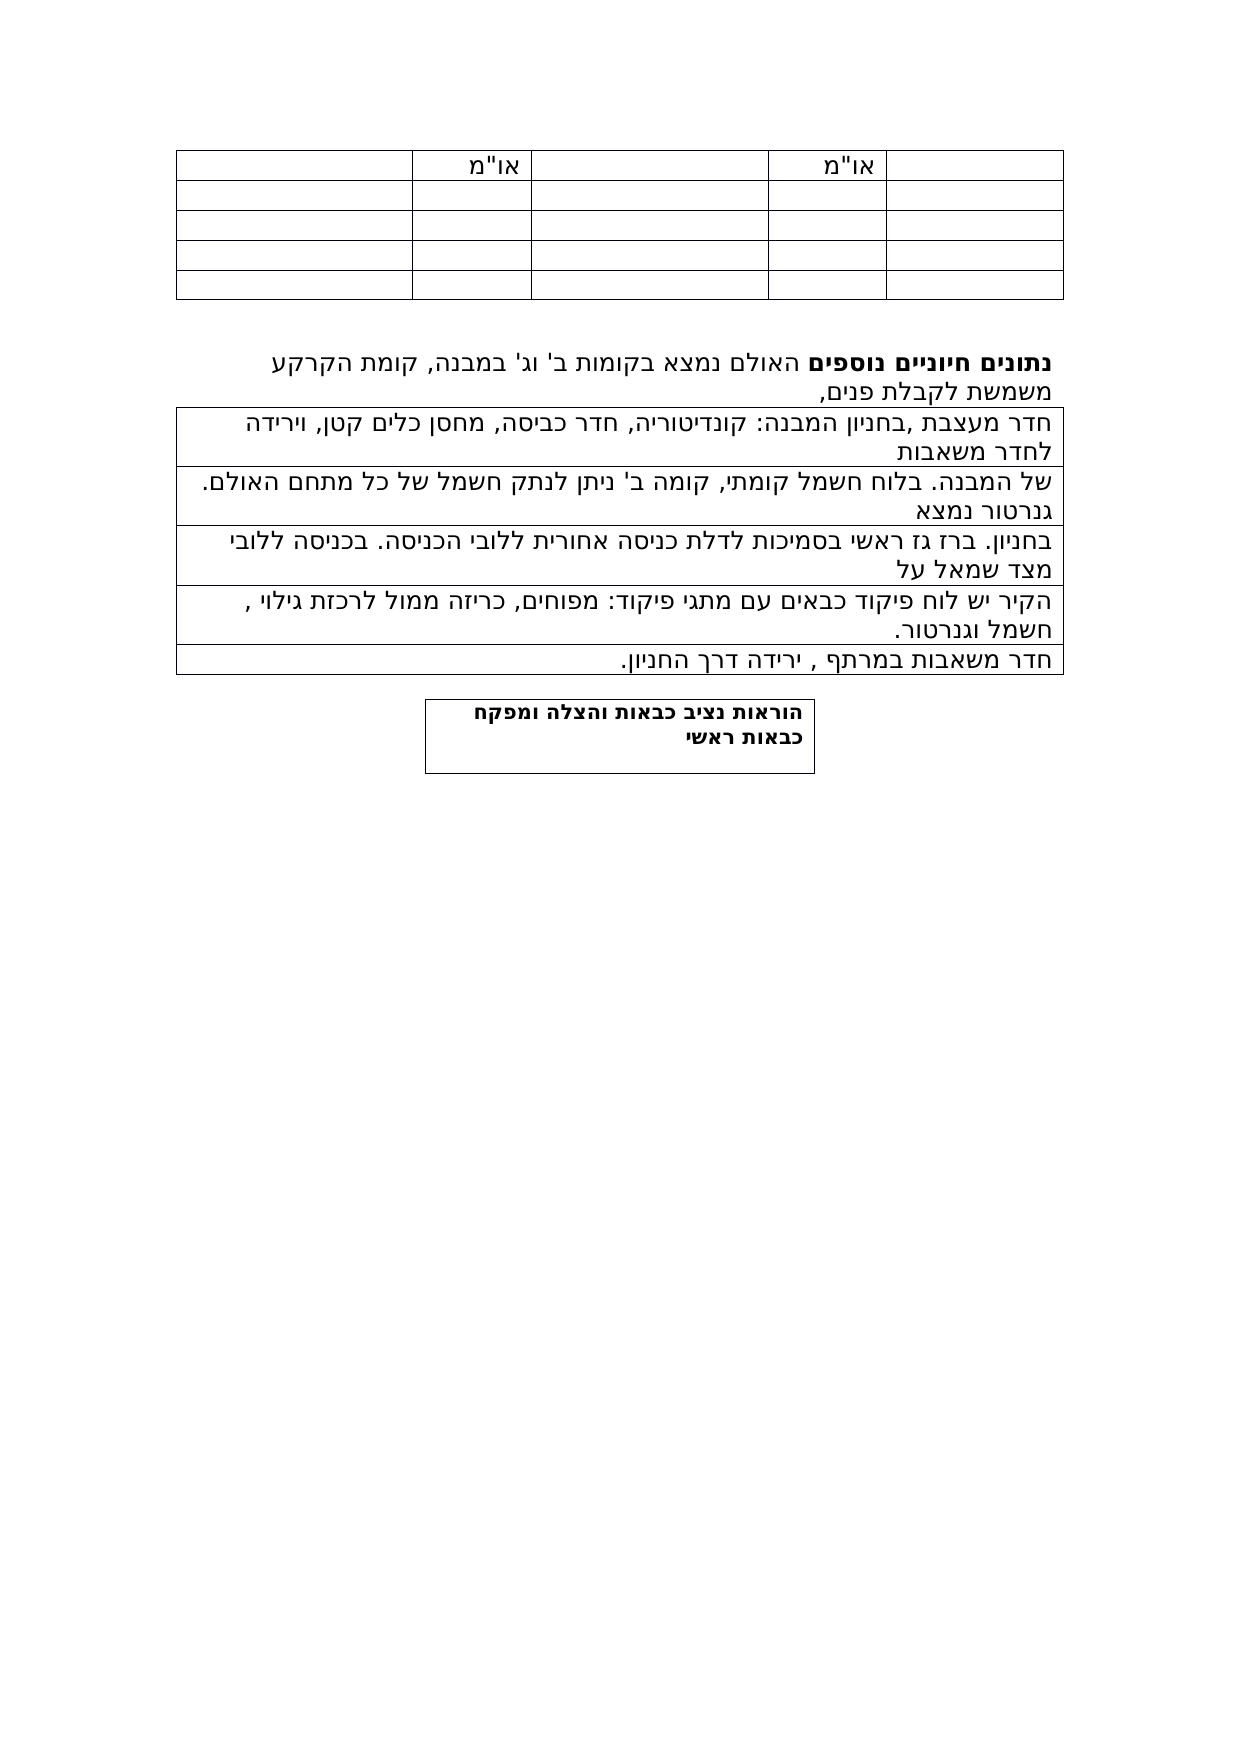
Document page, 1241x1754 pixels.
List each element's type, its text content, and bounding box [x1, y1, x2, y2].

table_header [532, 151, 768, 180]
table_cell [769, 181, 886, 210]
table_header הוראות נציב כבאות והצלה ומפקח כבאות ראשי [426, 700, 814, 773]
table_cell [177, 241, 412, 269]
table_cell [532, 241, 768, 269]
table_cell [413, 271, 531, 299]
table_cell [532, 211, 768, 240]
text נתונים חיוניים נוספים האולם נמצא בקומות ב' וג' במבנה, קומת הקרקע משמשת לקבלת פנים, [187, 348, 1053, 407]
table_cell הקיר יש לוח פיקוד כבאים עם מתגי פיקוד: מפוחים, כריזה ממול לרכזת גילוי ,חשמל וגנרטור. [177, 586, 1063, 644]
table_cell בחניון. ברז גז ראשי בסמיכות לדלת כניסה אחורית ללובי הכניסה. בכניסה ללובי מצד שמאל על [177, 526, 1063, 585]
table_cell [413, 181, 531, 210]
table_cell חדר משאבות במרתף , ירידה דרך החניון. [177, 645, 1063, 674]
table_cell [413, 211, 531, 240]
table_cell [177, 211, 412, 240]
table_cell [887, 181, 1063, 210]
table_cell [769, 241, 886, 269]
table_header [177, 151, 412, 180]
table_cell [532, 271, 768, 299]
table_cell [532, 181, 768, 210]
table_cell [413, 241, 531, 269]
table_cell [887, 211, 1063, 240]
table_cell [177, 271, 412, 299]
table_header או"מ [769, 151, 886, 180]
table_cell [887, 271, 1063, 299]
table_cell [177, 181, 412, 210]
table_cell [887, 241, 1063, 269]
table_header חדר מעצבת ,בחניון המבנה: קונדיטוריה, חדר כביסה, מחסן כלים קטן, וירידה לחדר משאבות [177, 408, 1063, 466]
table_header [887, 151, 1063, 180]
table_cell [769, 271, 886, 299]
table_cell [769, 211, 886, 240]
table_header או"מ [413, 151, 531, 180]
table_cell של המבנה. בלוח חשמל קומתי, קומה ב' ניתן לנתק חשמל של כל מתחם האולם. גנרטור נמצא [177, 467, 1063, 525]
